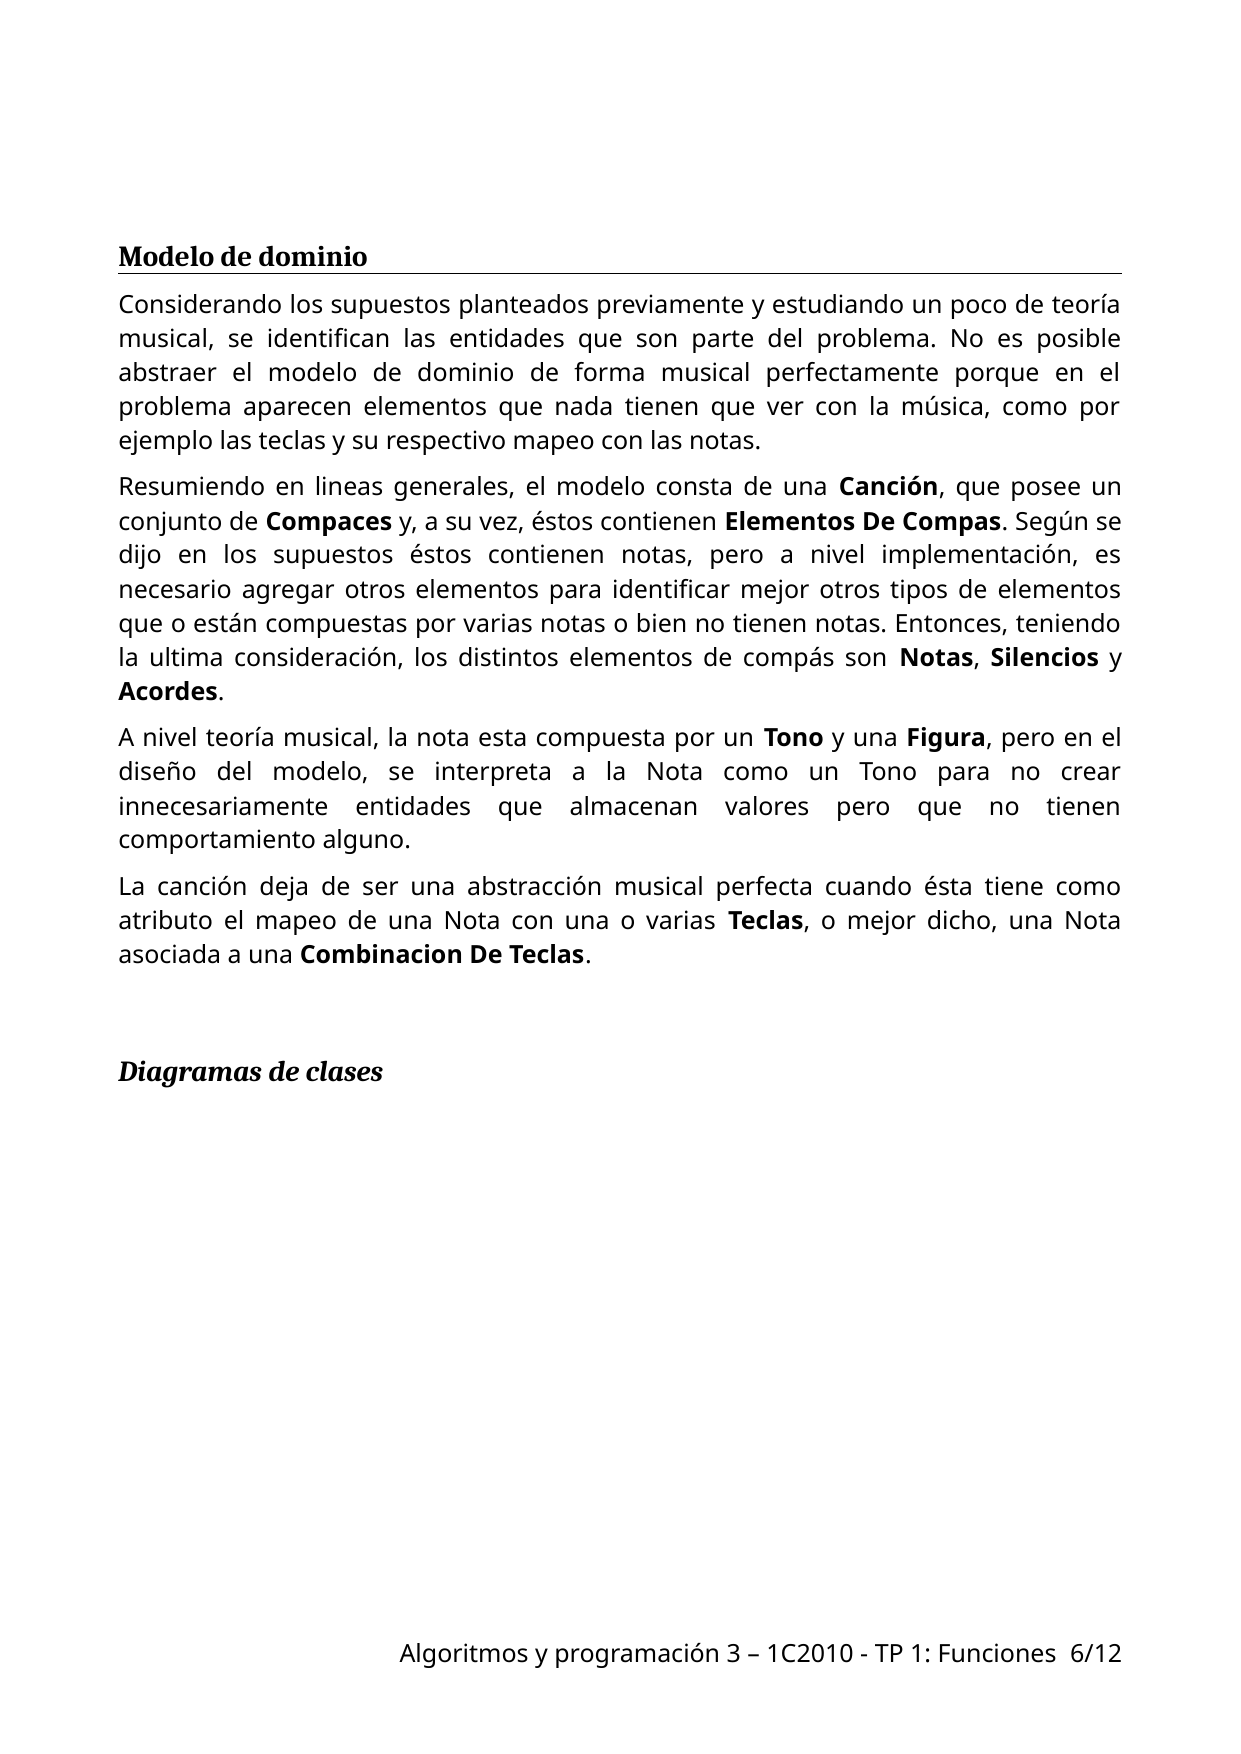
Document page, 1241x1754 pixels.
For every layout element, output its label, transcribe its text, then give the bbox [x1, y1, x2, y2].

subtitle Modelo de dominio [118, 240, 1122, 273]
text Considerando los supuestos planteados previamente y estudiando un poco de teoría musical, se identifican las entidades que son parte del problema. No es posible abstraer el modelo de dominio de forma musical perfectamente porque en el problema aparecen elementos que nada tienen que ver con la música, como por ejemplo las teclas y su respectivo mapeo con las notas. [118, 286, 1122, 457]
subtitle Diagramas de clases [118, 1055, 1122, 1088]
text La canción deja de ser una abstracción musical perfecta cuando ésta tiene como atributo el mapeo de una Nota con una o varias Teclas, o mejor dicho, una Nota asociada a una Combinacion De Teclas. [118, 869, 1122, 971]
text Resumiendo en lineas generales, el modelo consta de una Canción, que posee un conjunto de Compaces y, a su vez, éstos contienen Elementos De Compas. Según se dijo en los supuestos éstos contienen notas, pero a nivel implementación, es necesario agregar otros elementos para identificar mejor otros tipos de elementos que o están compuestas por varias notas o bien no tienen notas. Entonces, teniendo la ultima consideración, los distintos elementos de compás son Notas, Silencios y Acordes. [118, 469, 1122, 707]
text A nivel teoría musical, la nota esta compuesta por un Tono y una Figura, pero en el diseño del modelo, se interpreta a la Nota como un Tono para no crear innecesariamente entidades que almacenan valores pero que no tienen comportamiento alguno. [118, 720, 1122, 856]
